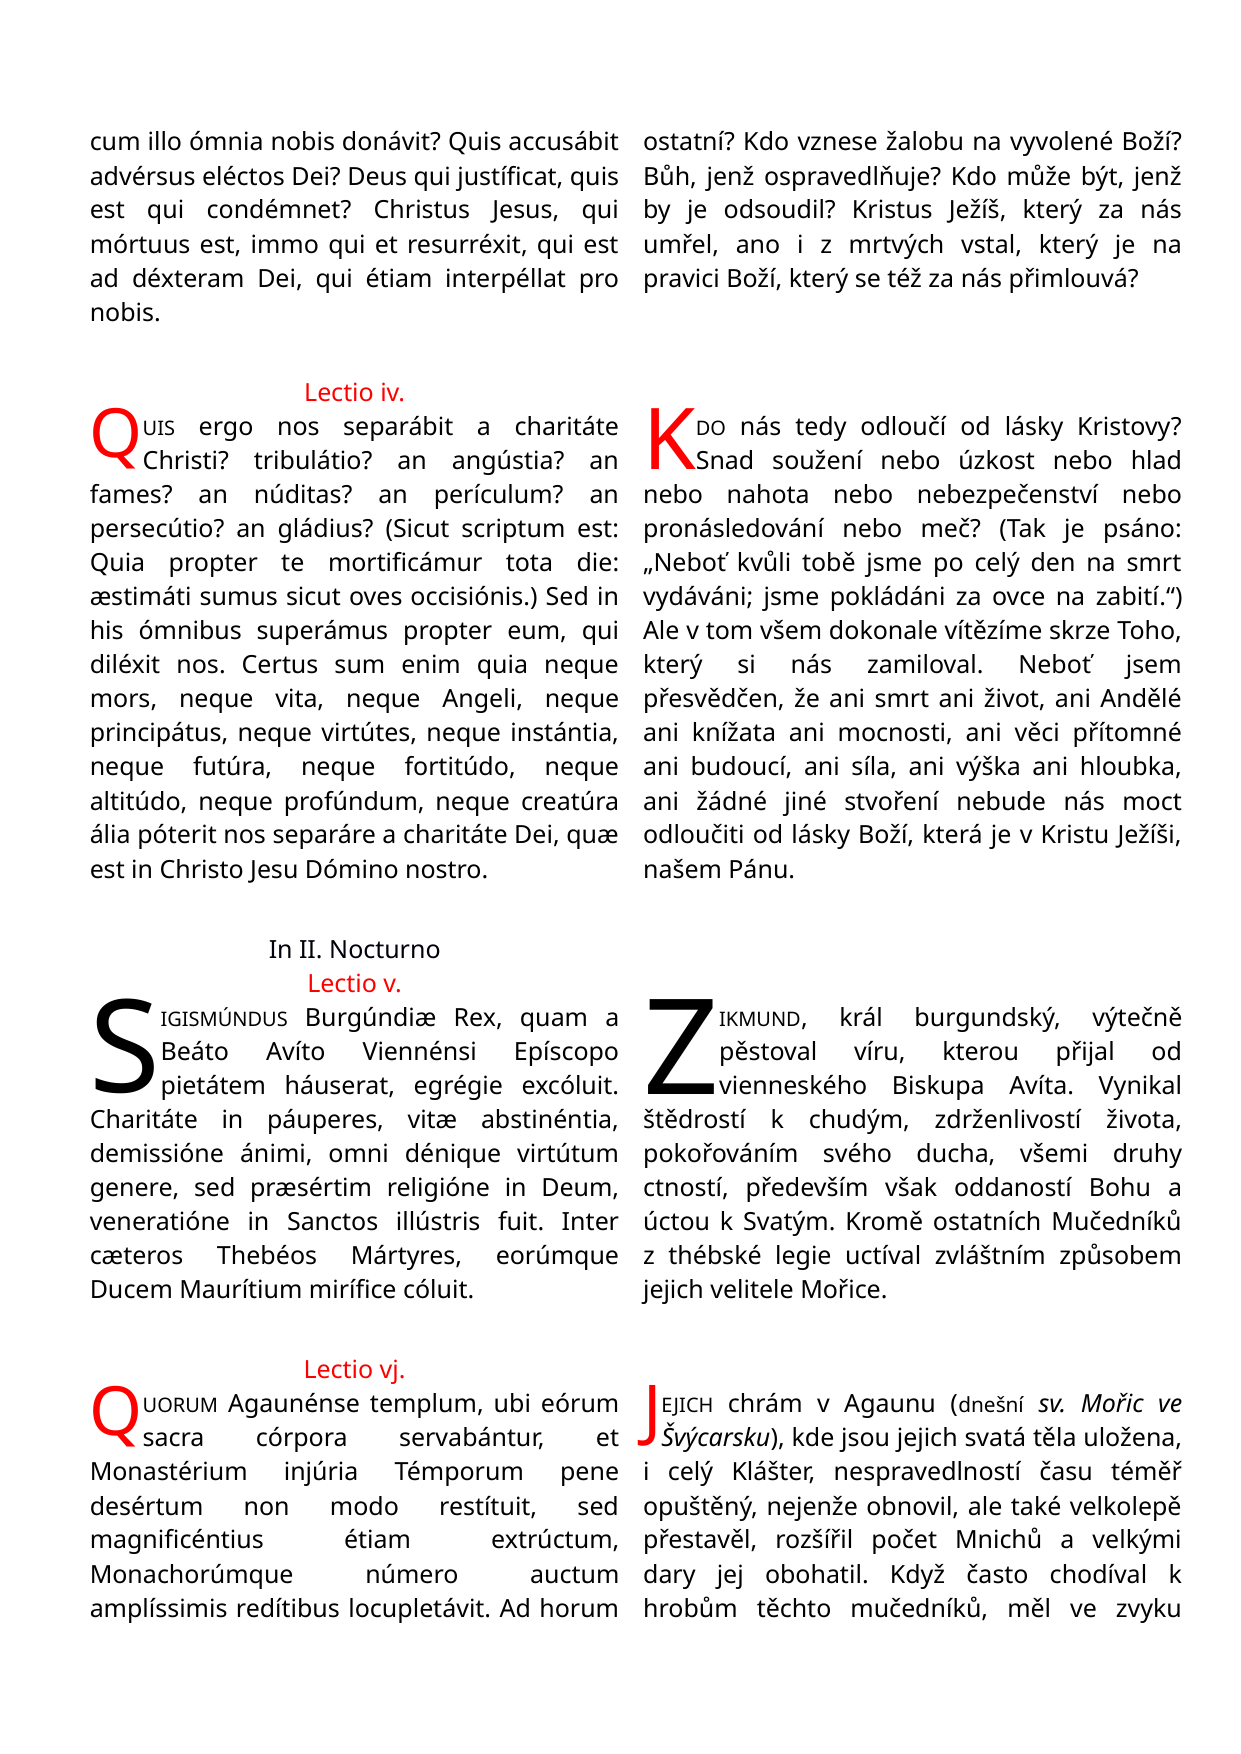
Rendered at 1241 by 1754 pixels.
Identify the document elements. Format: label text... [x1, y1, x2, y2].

table_cell cum illo ómnia nobis donávit? Quis accusábit advérsus eléctos Dei? Deus qui justíficat, quis est qui condémnet? Christus Jesus, qui mórtuus est, immo qui et resurréxit, qui est ad déxteram Dei, qui étiam interpéllat pro nobis. [78, 118, 631, 368]
table_cell ostatní? Kdo vznese žalobu na vyvolené Boží? Bůh, jenž ospravedlňuje? Kdo může být, jenž by je odsoudil? Kristus Ježíš, který za nás umřel, ano i z mrtvých vstal, který je na pravici Boží, který se též za nás přimlouvá? [631, 118, 1194, 368]
table_cell Kdo nás tedy odloučí od lásky Kristovy? Snad soužení nebo úzkost nebo hlad nebo nahota nebo nebezpečenství nebo pronásledování nebo meč? (Tak je psáno: „Neboť kvůli tobě jsme po celý den na smrt vydáváni; jsme pokládáni za ovce na zabití.“) Ale v tom všem dokonale vítězíme skrze Toho, který si nás zamiloval. Neboť jsem přesvědčen, že ani smrt ani život, ani Andělé ani knížata ani mocnosti, ani věci přítomné ani budoucí, ani síla, ani výška ani hloubka, ani žádné jiné stvoření nebude nás moct odloučiti od lásky Boží, která je v Kristu Ježíši, našem Pánu. [631, 369, 1194, 925]
table_cell Lectio vj. Quorum Agaunénse templum, ubi eórum sacra córpora servabántur, et Monastérium injúria Témporum pene desértum non modo restítuit, sed magnificéntius étiam extrúctum, Monachorúmque número auctum amplíssimis redítibus locupletávit. Ad horum [78, 1346, 631, 1630]
table_cell Lectio iv. Quis ergo nos separábit a charitáte Christi? tribulátio? an angústia? an fames? an núditas? an perículum? an persecútio? an gládius? (Sicut scriptum est: Quia propter te mortificámur tota die: æstimáti sumus sicut oves occisiónis.) Sed in his ómnibus superámus propter eum, qui diléxit nos. Certus sum enim quia neque mors, neque vita, neque Angeli, neque principátus, neque virtútes, neque instántia, neque futúra, neque fortitúdo, neque altitúdo, neque profúndum, neque creatúra ália póterit nos separáre a charitáte Dei, quæ est in Christo Jesu Dómino nostro. [78, 369, 631, 925]
table_cell In II. Nocturno Lectio v. Sigismúndus Burgúndiæ Rex, quam a Beáto Avíto Viennénsi Epíscopo pietátem háuserat, egrégie excóluit. Charitáte in páuperes, vitæ abstinéntia, demissióne ánimi, omni dénique virtútum genere, sed præsértim religióne in Deum, veneratióne in Sanctos illústris fuit. Inter cæteros Thebéos Mártyres, eorúmque Ducem Maurítium mirífice cóluit. [78, 925, 631, 1346]
table_cell Zikmund, král burgundský, výtečně pěstoval víru, kterou přijal od vienneského Biskupa Avíta. Vynikal štědrostí k chudým, zdrženlivostí života, pokořováním svého ducha, všemi druhy ctností, především však oddaností Bohu a úctou k Svatým. Kromě ostatních Mučedníků z thébské legie uctíval zvláštním způsobem jejich velitele Mořice. [631, 925, 1194, 1346]
table_cell Jejich chrám v Agaunu (dnešní sv. Mořic ve Švýcarsku), kde jsou jejich svatá těla uložena, i celý Klášter, nespravedlností času téměř opuštěný, nejenže obnovil, ale také velkolepě přestavěl, rozšířil počet Mnichů a velkými dary jej obohatil. Když často chodíval k hrobům těchto mučedníků, měl ve zvyku [631, 1346, 1194, 1630]
